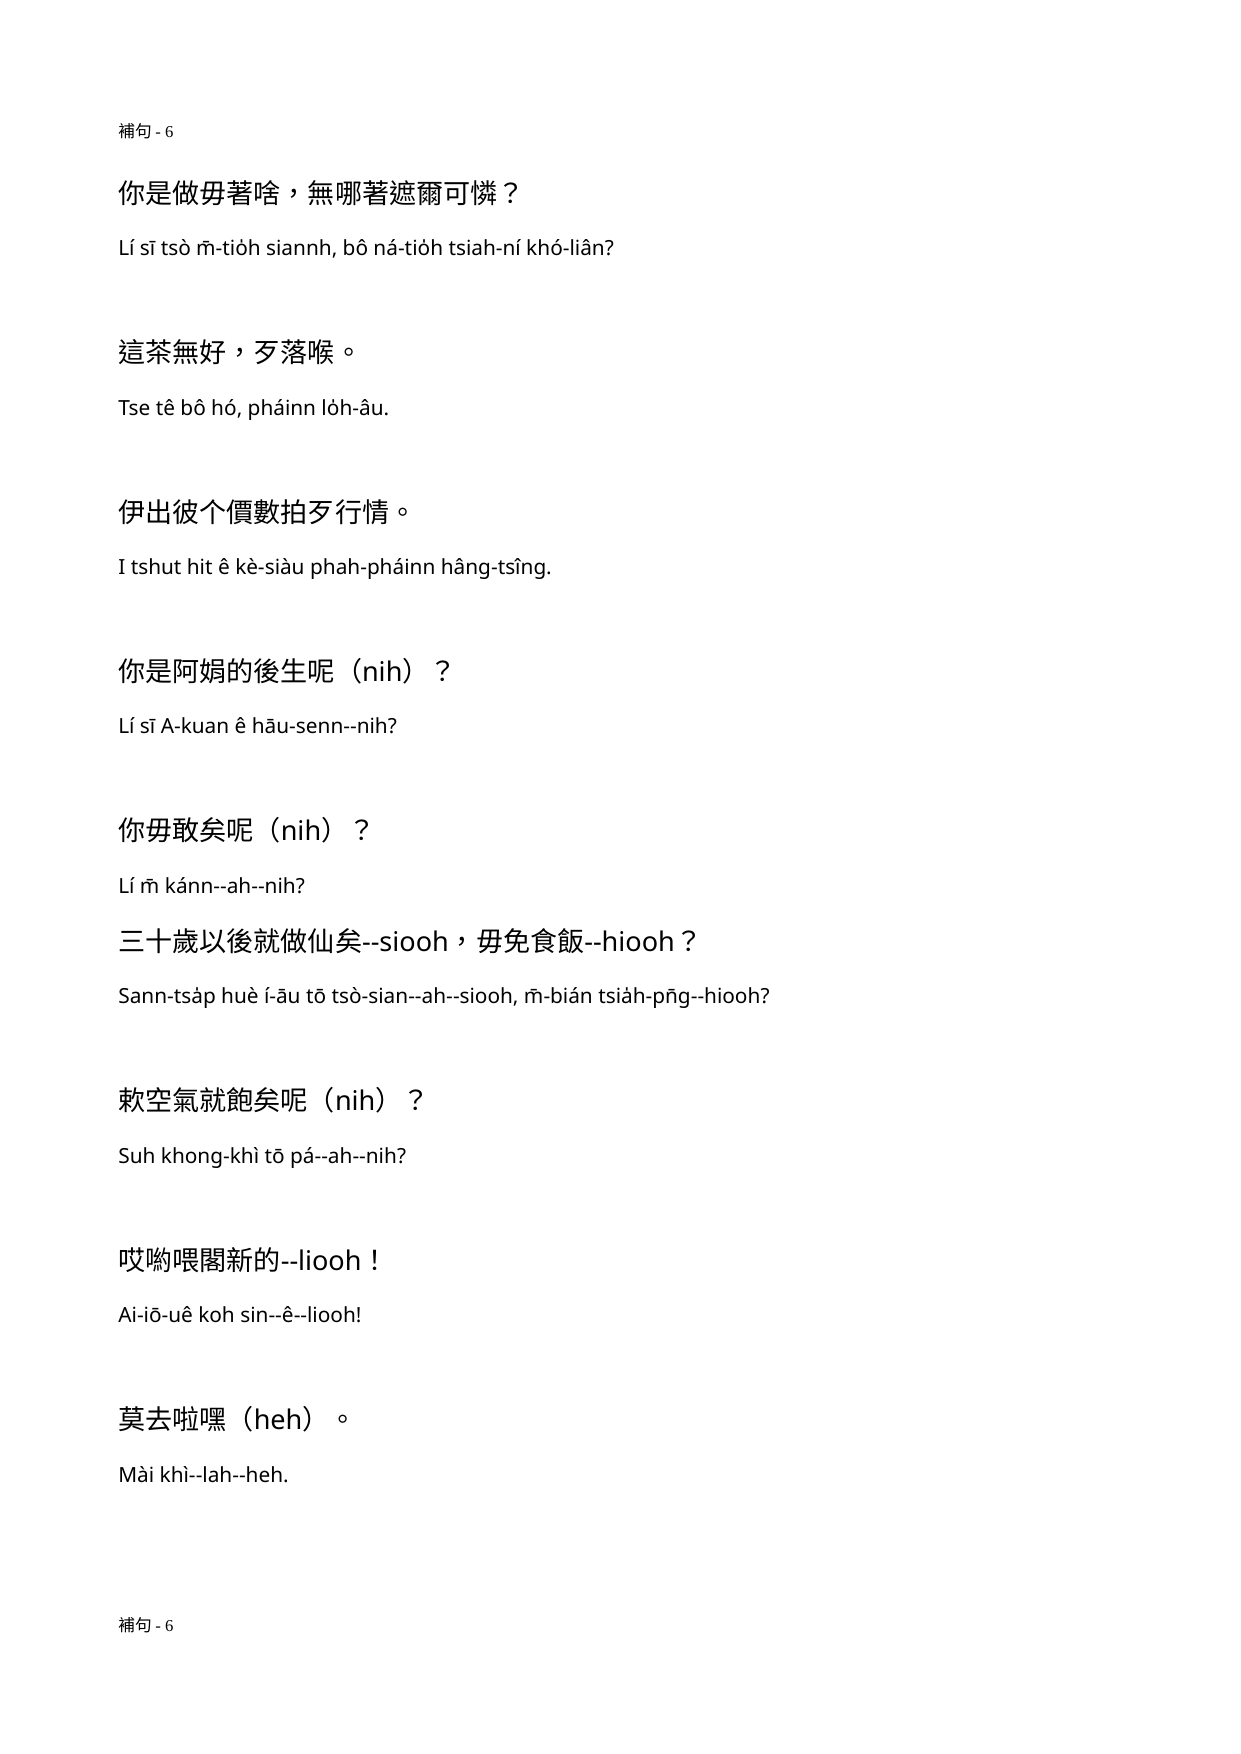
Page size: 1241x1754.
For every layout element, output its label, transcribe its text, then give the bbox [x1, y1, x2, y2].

text 伊出彼个價數拍歹行情。 [118, 491, 1122, 530]
text Lí sī tsò m̄-tio̍h siannh, bô ná-tio̍h tsiah-ní khó-liân? [118, 233, 1122, 262]
text Ai-iō-uê koh sin--ê--liooh! [118, 1301, 1122, 1329]
text 你是阿娟的後生呢（nih）？ [118, 650, 1122, 689]
text 欶空氣就飽矣呢（nih）？ [118, 1079, 1122, 1119]
text 三十歲以後就做仙矣--siooh，毋免食飯--hiooh？ [118, 920, 1122, 959]
text 哎喲喂閣新的--liooh！ [118, 1239, 1122, 1278]
text 你是做毋著啥，無哪著遮爾可憐？ [118, 172, 1122, 211]
text Lí m̄ kánn--ah--nih? [118, 871, 1122, 899]
text Lí sī A-kuan ê hāu-senn--nih? [118, 712, 1122, 740]
text Mài khì--lah--heh. [118, 1460, 1122, 1488]
text Suh khong-khì tō pá--ah--nih? [118, 1141, 1122, 1169]
text I tshut hit ê kè-siàu phah-pháinn hâng-tsîng. [118, 552, 1122, 581]
text 你毋敢矣呢（nih）？ [118, 809, 1122, 849]
text Tse tê bô hó, pháinn lo̍h-âu. [118, 393, 1122, 421]
text Sann-tsa̍p huè í-āu tō tsò-sian--ah--siooh, m̄-bián tsia̍h-pn̄g--hiooh? [118, 982, 1122, 1010]
text 莫去啦嘿（heh）。 [118, 1398, 1122, 1438]
text 這茶無好，歹落喉。 [118, 331, 1122, 370]
